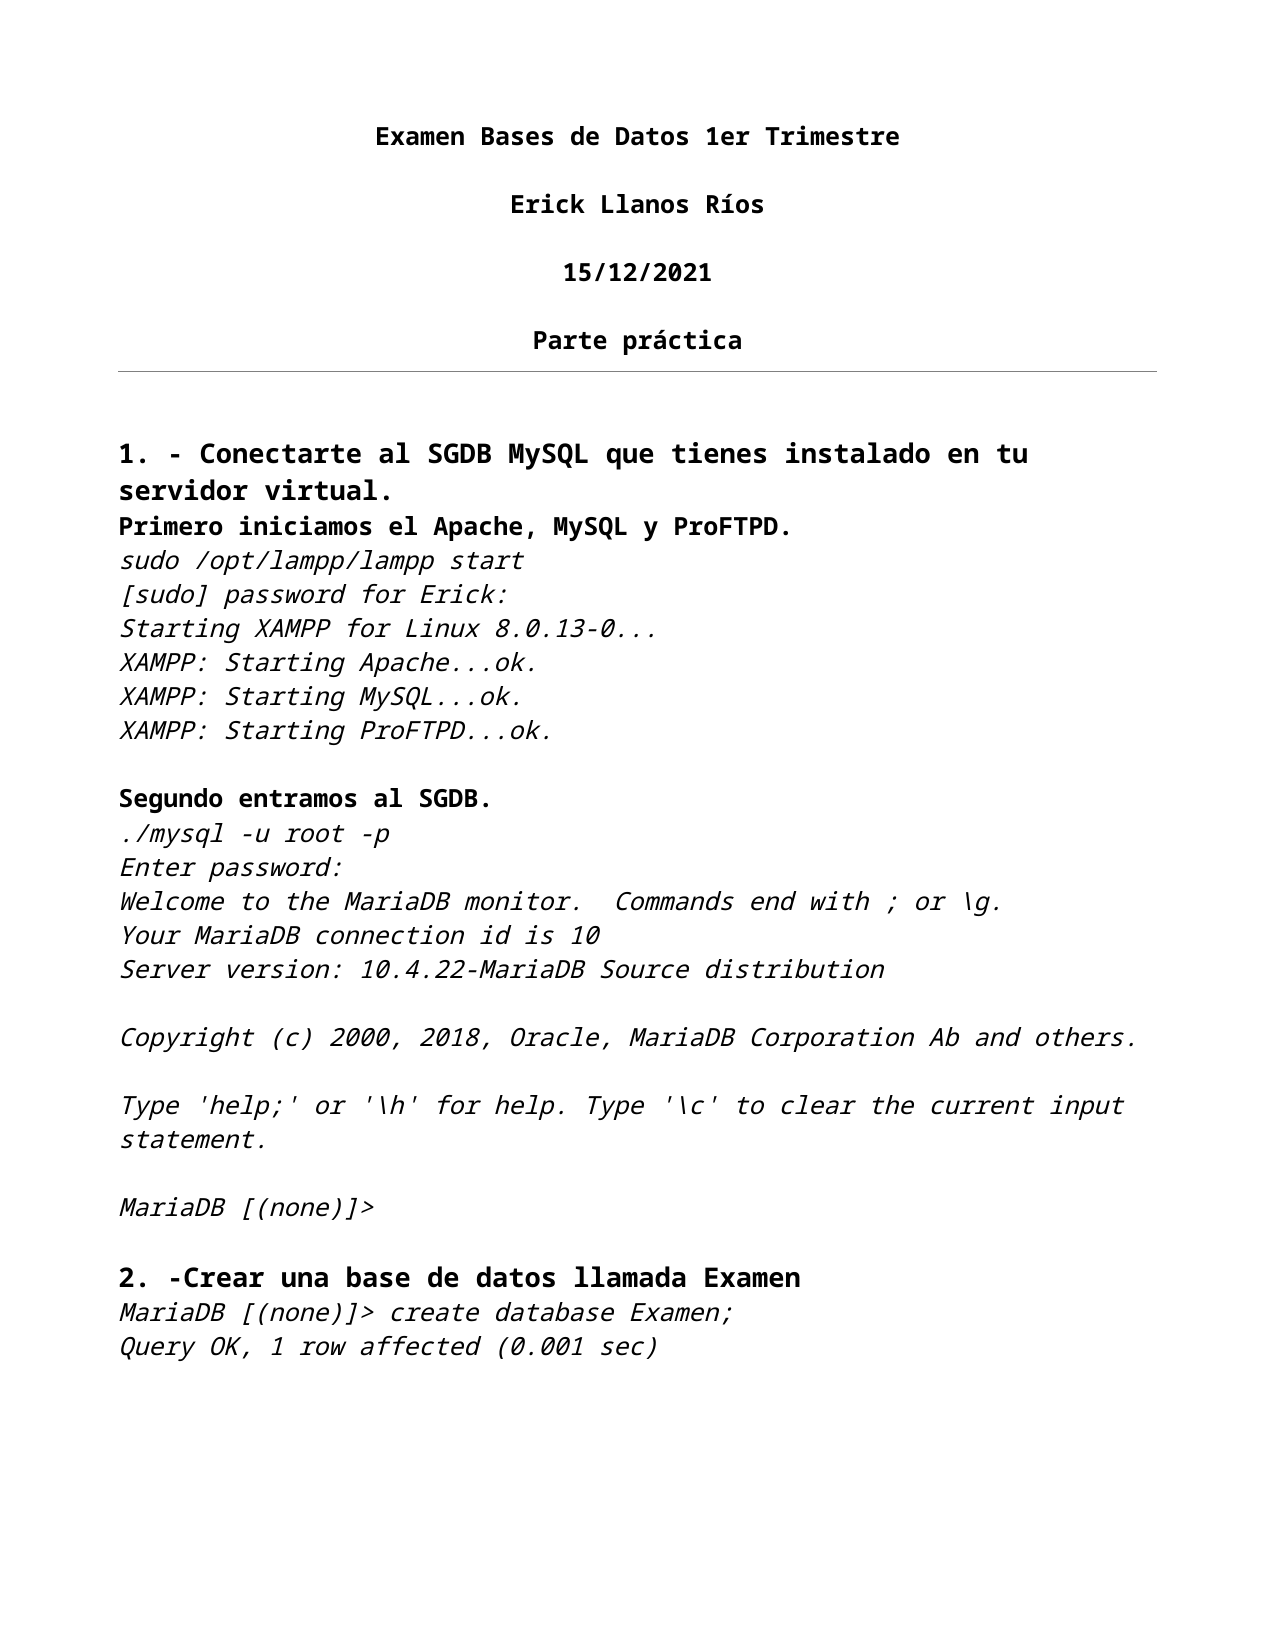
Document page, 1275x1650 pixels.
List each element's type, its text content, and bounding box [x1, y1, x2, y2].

text Your MariaDB connection id is 10 [118, 917, 1157, 951]
text Examen Bases de Datos 1er Trimestre [118, 118, 1157, 152]
text 1. - Conectarte al SGDB MySQL que tienes instalado en tu servidor virtual. [118, 435, 1157, 509]
text Parte práctica [118, 322, 1157, 357]
text ./mysql -u root -p [118, 815, 1157, 849]
text Type 'help;' or '\h' for help. Type '\c' to clear the current input statement. [118, 1088, 1157, 1156]
text XAMPP: Starting MySQL...ok. [118, 679, 1157, 713]
text [sudo] password for Erick: [118, 577, 1157, 611]
text Welcome to the MariaDB monitor. Commands end with ; or \g. [118, 883, 1157, 917]
text sudo /opt/lampp/lampp start [118, 543, 1157, 577]
text Primero iniciamos el Apache, MySQL y ProFTPD. [118, 509, 1157, 543]
text Erick Llanos Ríos [118, 186, 1157, 220]
text Enter password: [118, 849, 1157, 883]
text Starting XAMPP for Linux 8.0.13-0... [118, 611, 1157, 645]
text XAMPP: Starting Apache...ok. [118, 645, 1157, 679]
text 15/12/2021 [118, 254, 1157, 288]
text Copyright (c) 2000, 2018, Oracle, MariaDB Corporation Ab and others. [118, 1019, 1157, 1054]
text MariaDB [(none)]> [118, 1190, 1157, 1224]
text Query OK, 1 row affected (0.001 sec) [118, 1329, 1157, 1363]
text XAMPP: Starting ProFTPD...ok. [118, 713, 1157, 747]
text 2. -Crear una base de datos llamada Examen [118, 1258, 1157, 1295]
text Segundo entramos al SGDB. [118, 781, 1157, 815]
text Server version: 10.4.22-MariaDB Source distribution [118, 951, 1157, 986]
text MariaDB [(none)]> create database Examen; [118, 1295, 1157, 1329]
